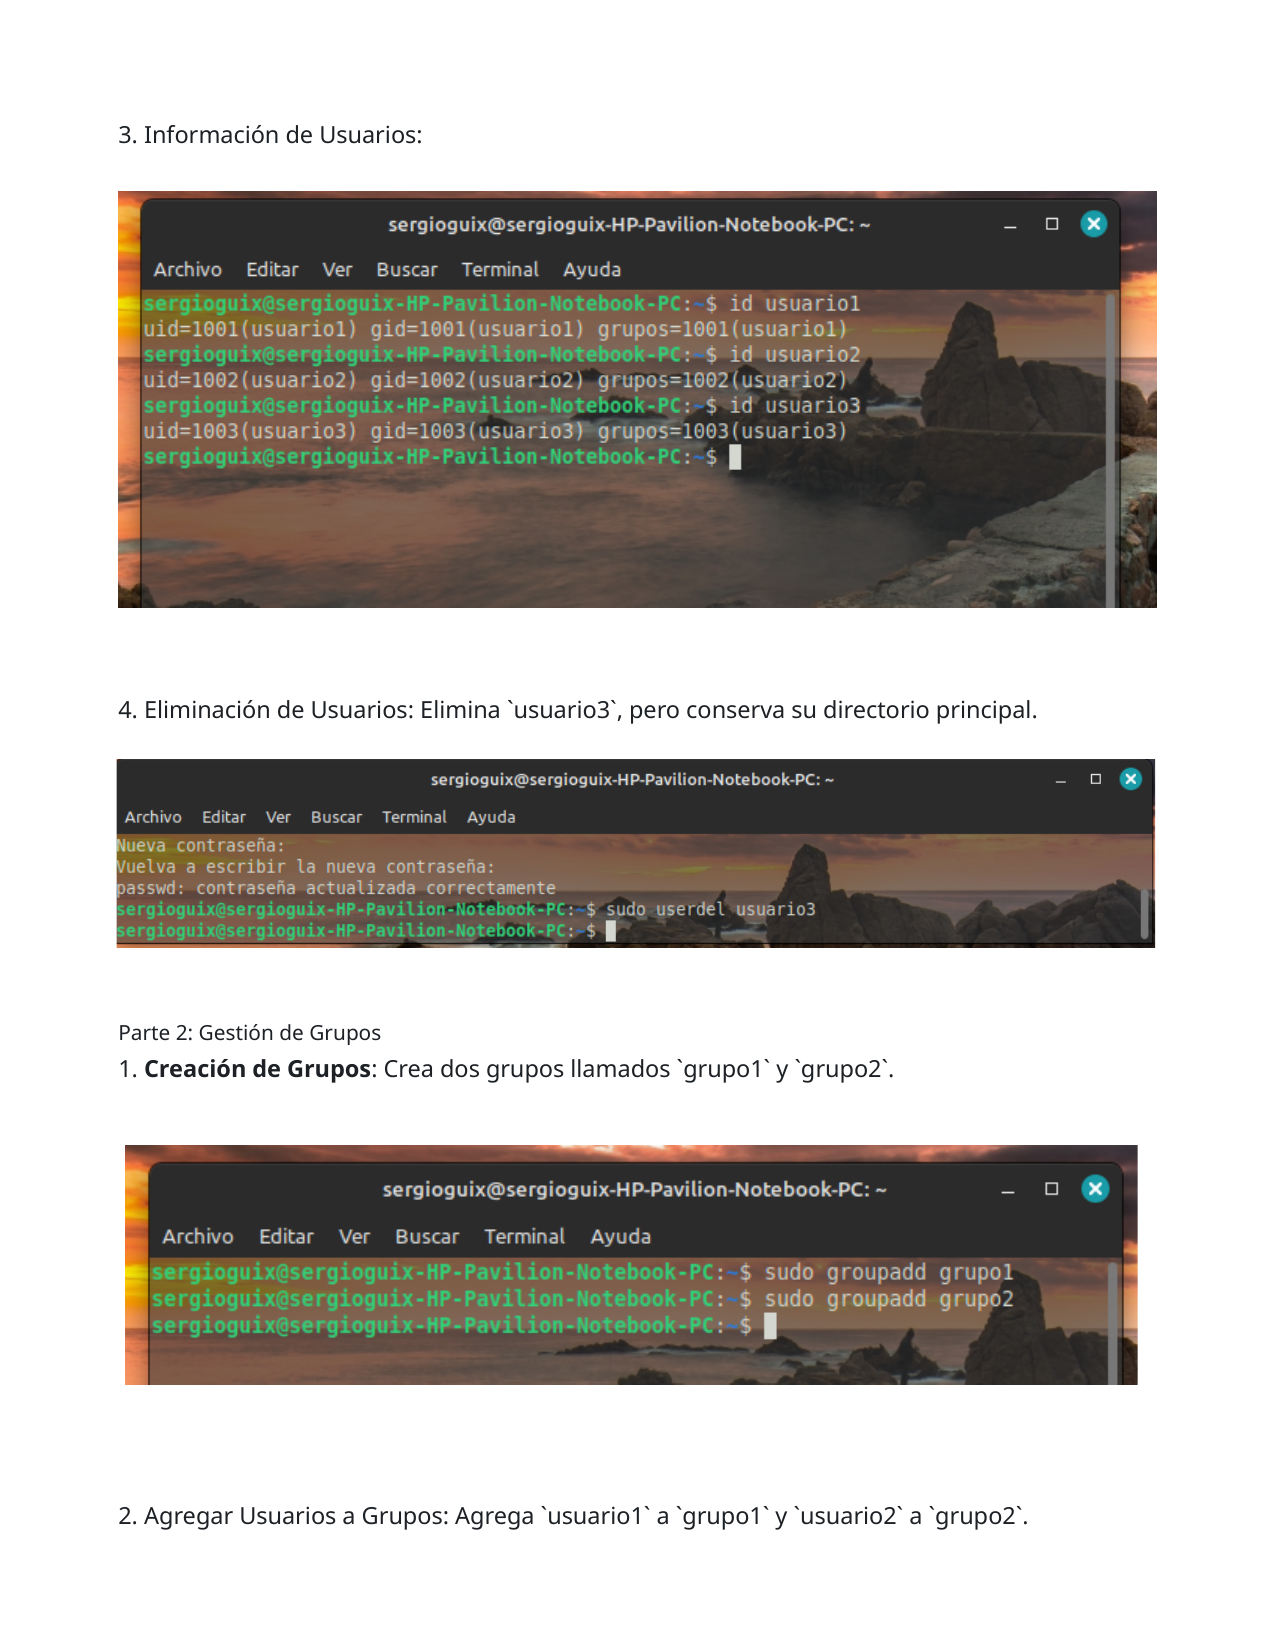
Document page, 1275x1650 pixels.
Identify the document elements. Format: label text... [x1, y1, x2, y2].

picture [125, 1145, 1138, 1385]
text 4. Eliminación de Usuarios: Elimina `usuario3`, pero conserva su directorio principal. [118, 693, 1157, 726]
subtitle Parte 2: Gestión de Grupos [118, 1018, 1157, 1046]
picture [116, 759, 1156, 948]
text 3. Información de Usuarios: [118, 118, 1157, 150]
text 2. Agregar Usuarios a Grupos: Agrega `usuario1` a `grupo1` y `usuario2` a `grupo2`. [118, 1499, 1157, 1531]
picture [118, 191, 1157, 608]
text 1. Creación de Grupos: Crea dos grupos llamados `grupo1` y `grupo2`. [118, 1052, 1157, 1084]
